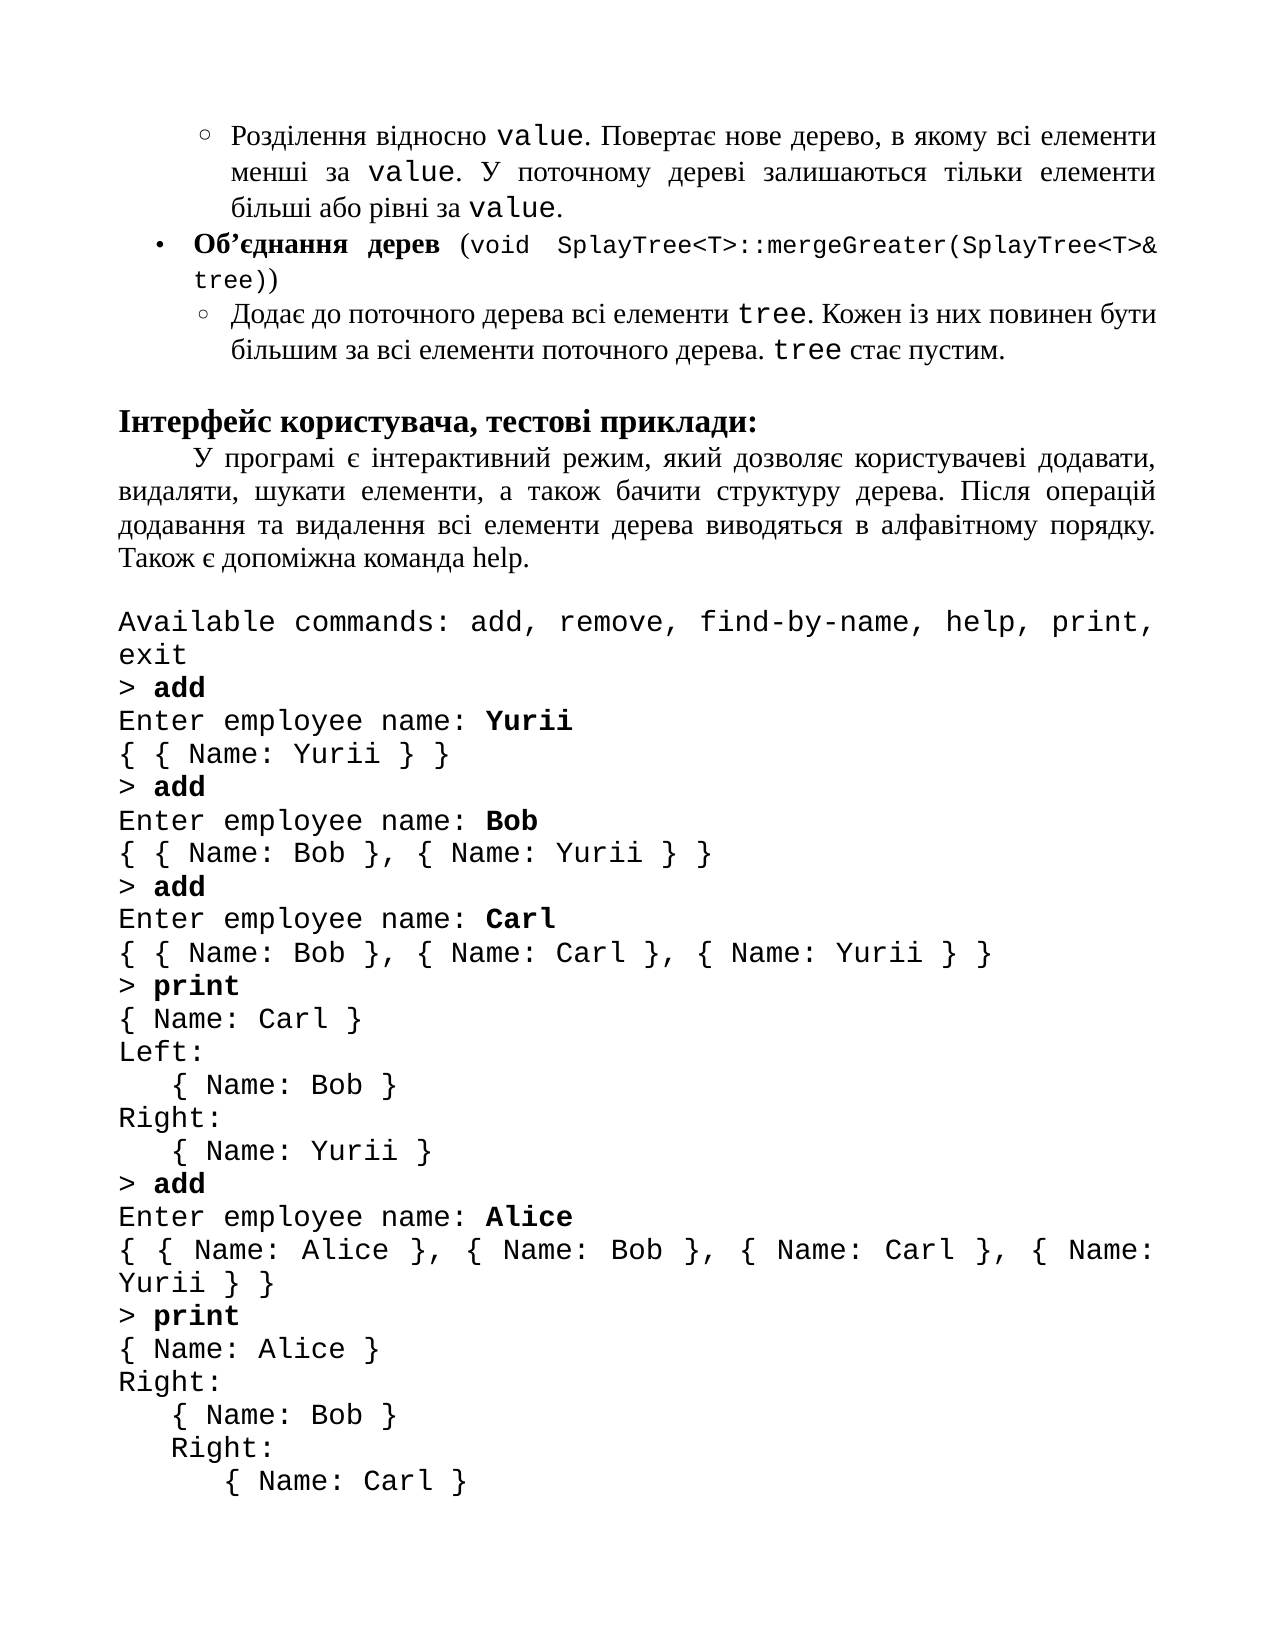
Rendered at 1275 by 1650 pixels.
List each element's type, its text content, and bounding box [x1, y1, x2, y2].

list Об’єднання дерев (void SplayTree<T>::mergeGreater(SplayTree<T>& tree)) [156, 226, 1157, 296]
text > add [118, 673, 1157, 707]
text { { Name: Alice }, { Name: Bob }, { Name: Carl }, { Name: Yurii } } [118, 1235, 1157, 1301]
text Right: [118, 1103, 1157, 1136]
text { { Name: Yurii } } [118, 739, 1157, 773]
list Додає до поточного дерева всі елементи tree. Кожен із них повинен бути більшим за всі елементи поточного дерева. tree стає пустим. [193, 296, 1157, 368]
text Right: [118, 1433, 1157, 1466]
text { Name: Yurii } [118, 1136, 1157, 1169]
text { Name: Bob } [118, 1070, 1157, 1103]
text > add [118, 1169, 1157, 1202]
text { Name: Carl } [118, 1466, 1157, 1499]
text Enter employee name: Alice [118, 1202, 1157, 1235]
text У програмі є інтерактивний режим, який дозволяє користувачеві додавати, видаляти, шукати елементи, а також бачити структуру дерева. Після операцій додавання та видалення всі елементи дерева виводяться в алфавітному порядку. Також є допоміжна команда help. [118, 440, 1157, 574]
text Right: [118, 1367, 1157, 1400]
text Інтерфейс користувача, тестові приклади: [118, 401, 1157, 440]
text Left: [118, 1037, 1157, 1070]
text Enter employee name: Yurii [118, 707, 1157, 739]
text > add [118, 773, 1157, 806]
text Enter employee name: Bob [118, 806, 1157, 839]
text { { Name: Bob }, { Name: Yurii } } [118, 839, 1157, 872]
text > add [118, 872, 1157, 905]
text { Name: Carl } [118, 1004, 1157, 1037]
text { { Name: Bob }, { Name: Carl }, { Name: Yurii } } [118, 938, 1157, 971]
text Enter employee name: Carl [118, 905, 1157, 938]
text Available commands: add, remove, find-by-name, help, print, exit [118, 607, 1157, 673]
text { Name: Alice } [118, 1334, 1157, 1367]
text { Name: Bob } [118, 1400, 1157, 1433]
text > print [118, 1301, 1157, 1334]
list Розділення відносно value. Повертає нове дерево, в якому всі елементи менші за value. У поточному дереві залишаються тільки елементи більші або рівні за value. [193, 118, 1157, 226]
text > print [118, 971, 1157, 1004]
